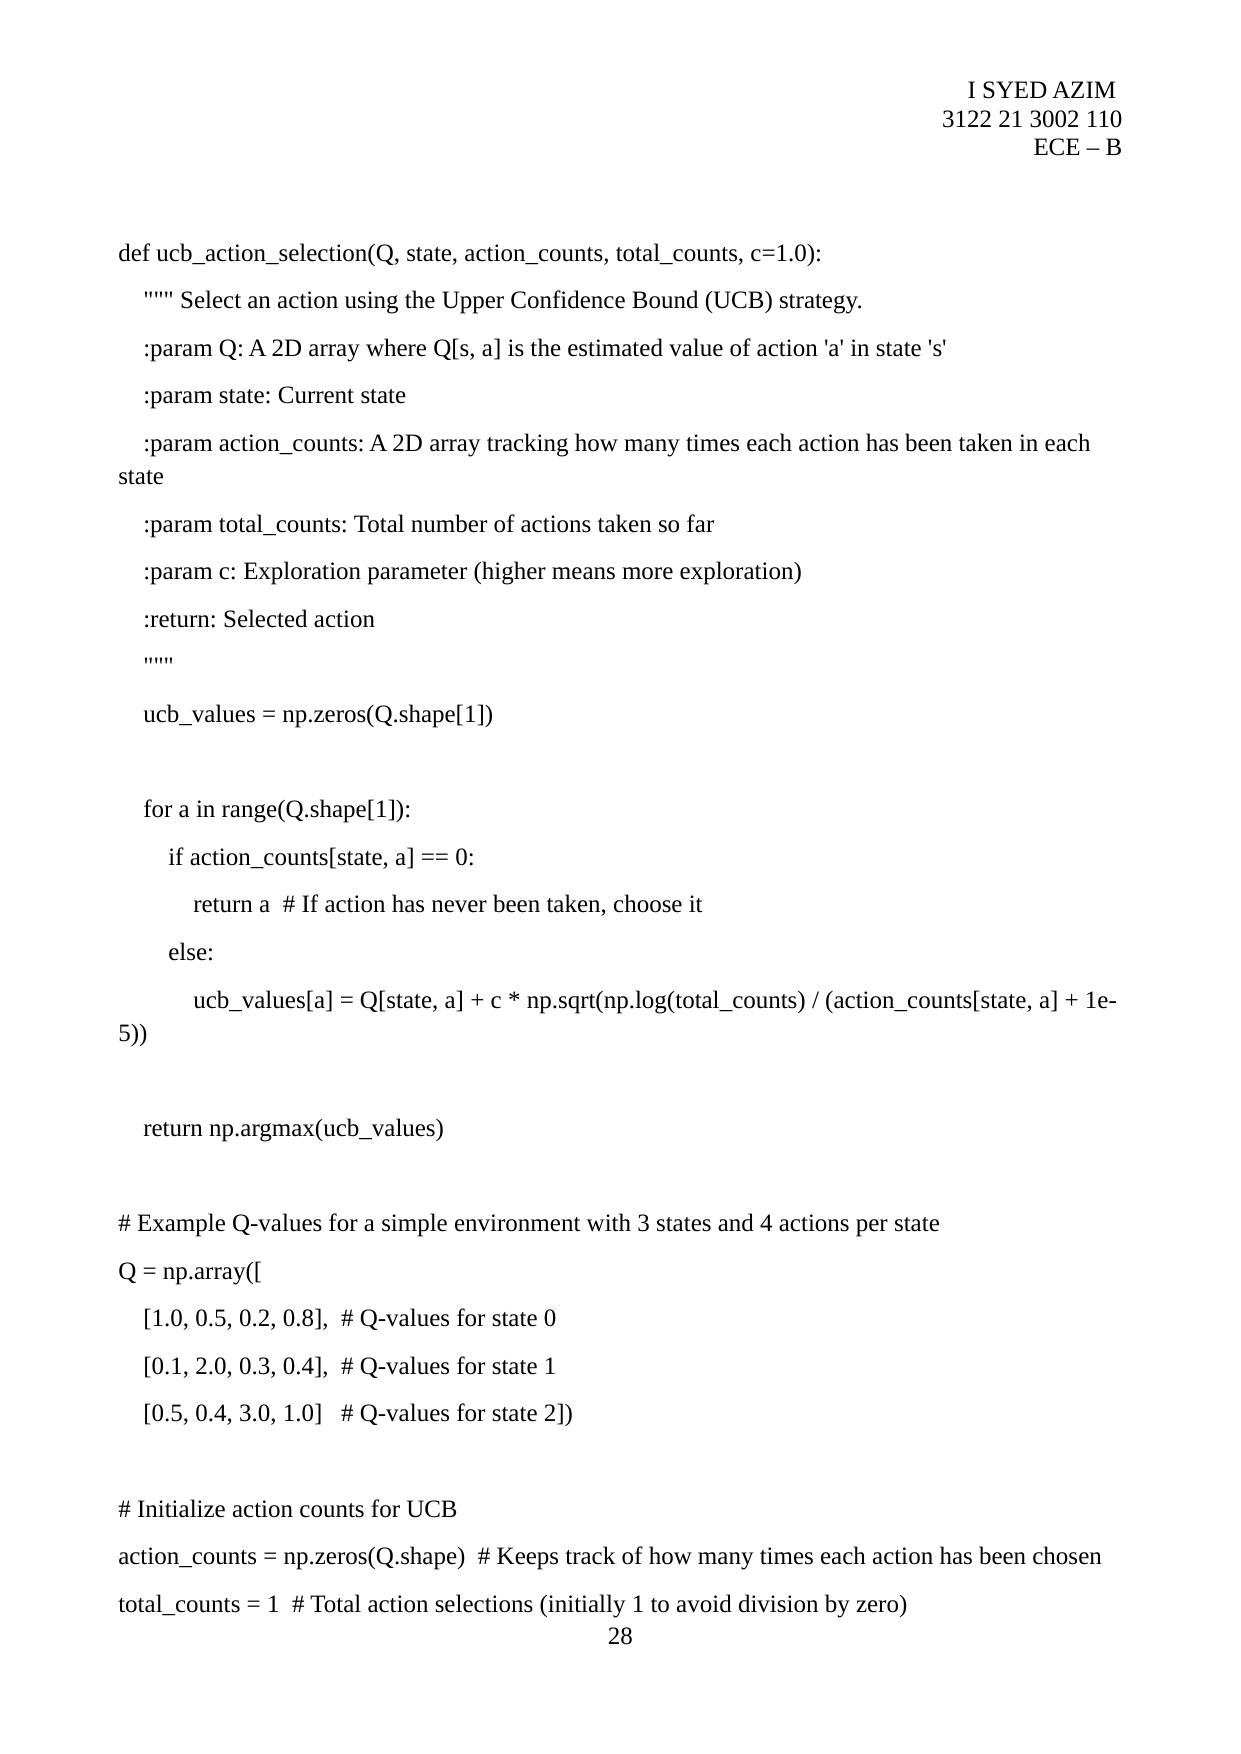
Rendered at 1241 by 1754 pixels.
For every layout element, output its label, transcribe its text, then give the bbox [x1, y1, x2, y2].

text if action_counts[state, a] == 0: [118, 842, 1122, 871]
text total_counts = 1 # Total action selections (initially 1 to avoid division by zero) [118, 1589, 1122, 1618]
text :param total_counts: Total number of actions taken so far [118, 509, 1122, 537]
text action_counts = np.zeros(Q.shape) # Keeps track of how many times each action has been chosen [118, 1541, 1122, 1570]
text return np.argmax(ucb_values) [118, 1113, 1122, 1142]
text :return: Selected action [118, 604, 1122, 633]
text :param c: Exploration parameter (higher means more exploration) [118, 556, 1122, 585]
text ucb_values[a] = Q[state, a] + c * np.sqrt(np.log(total_counts) / (action_counts[state, a] + 1e-5)) [118, 985, 1122, 1046]
text """ [118, 651, 1122, 680]
text # Example Q-values for a simple environment with 3 states and 4 actions per state [118, 1208, 1122, 1237]
text [0.5, 0.4, 3.0, 1.0] # Q-values for state 2]) [118, 1398, 1122, 1427]
text :param action_counts: A 2D array tracking how many times each action has been taken in each state [118, 428, 1122, 490]
text [0.1, 2.0, 0.3, 0.4], # Q-values for state 1 [118, 1351, 1122, 1380]
text :param state: Current state [118, 380, 1122, 409]
text """ Select an action using the Upper Confidence Bound (UCB) strategy. [118, 285, 1122, 314]
text ucb_values = np.zeros(Q.shape[1]) [118, 699, 1122, 728]
text [1.0, 0.5, 0.2, 0.8], # Q-values for state 0 [118, 1303, 1122, 1332]
text # Initialize action counts for UCB [118, 1494, 1122, 1522]
text Q = np.array([ [118, 1256, 1122, 1284]
text return a # If action has never been taken, choose it [118, 889, 1122, 918]
text else: [118, 937, 1122, 966]
text def ucb_action_selection(Q, state, action_counts, total_counts, c=1.0): [118, 238, 1122, 266]
text :param Q: A 2D array where Q[s, a] is the estimated value of action 'a' in state 's' [118, 333, 1122, 362]
text for a in range(Q.shape[1]): [118, 794, 1122, 823]
